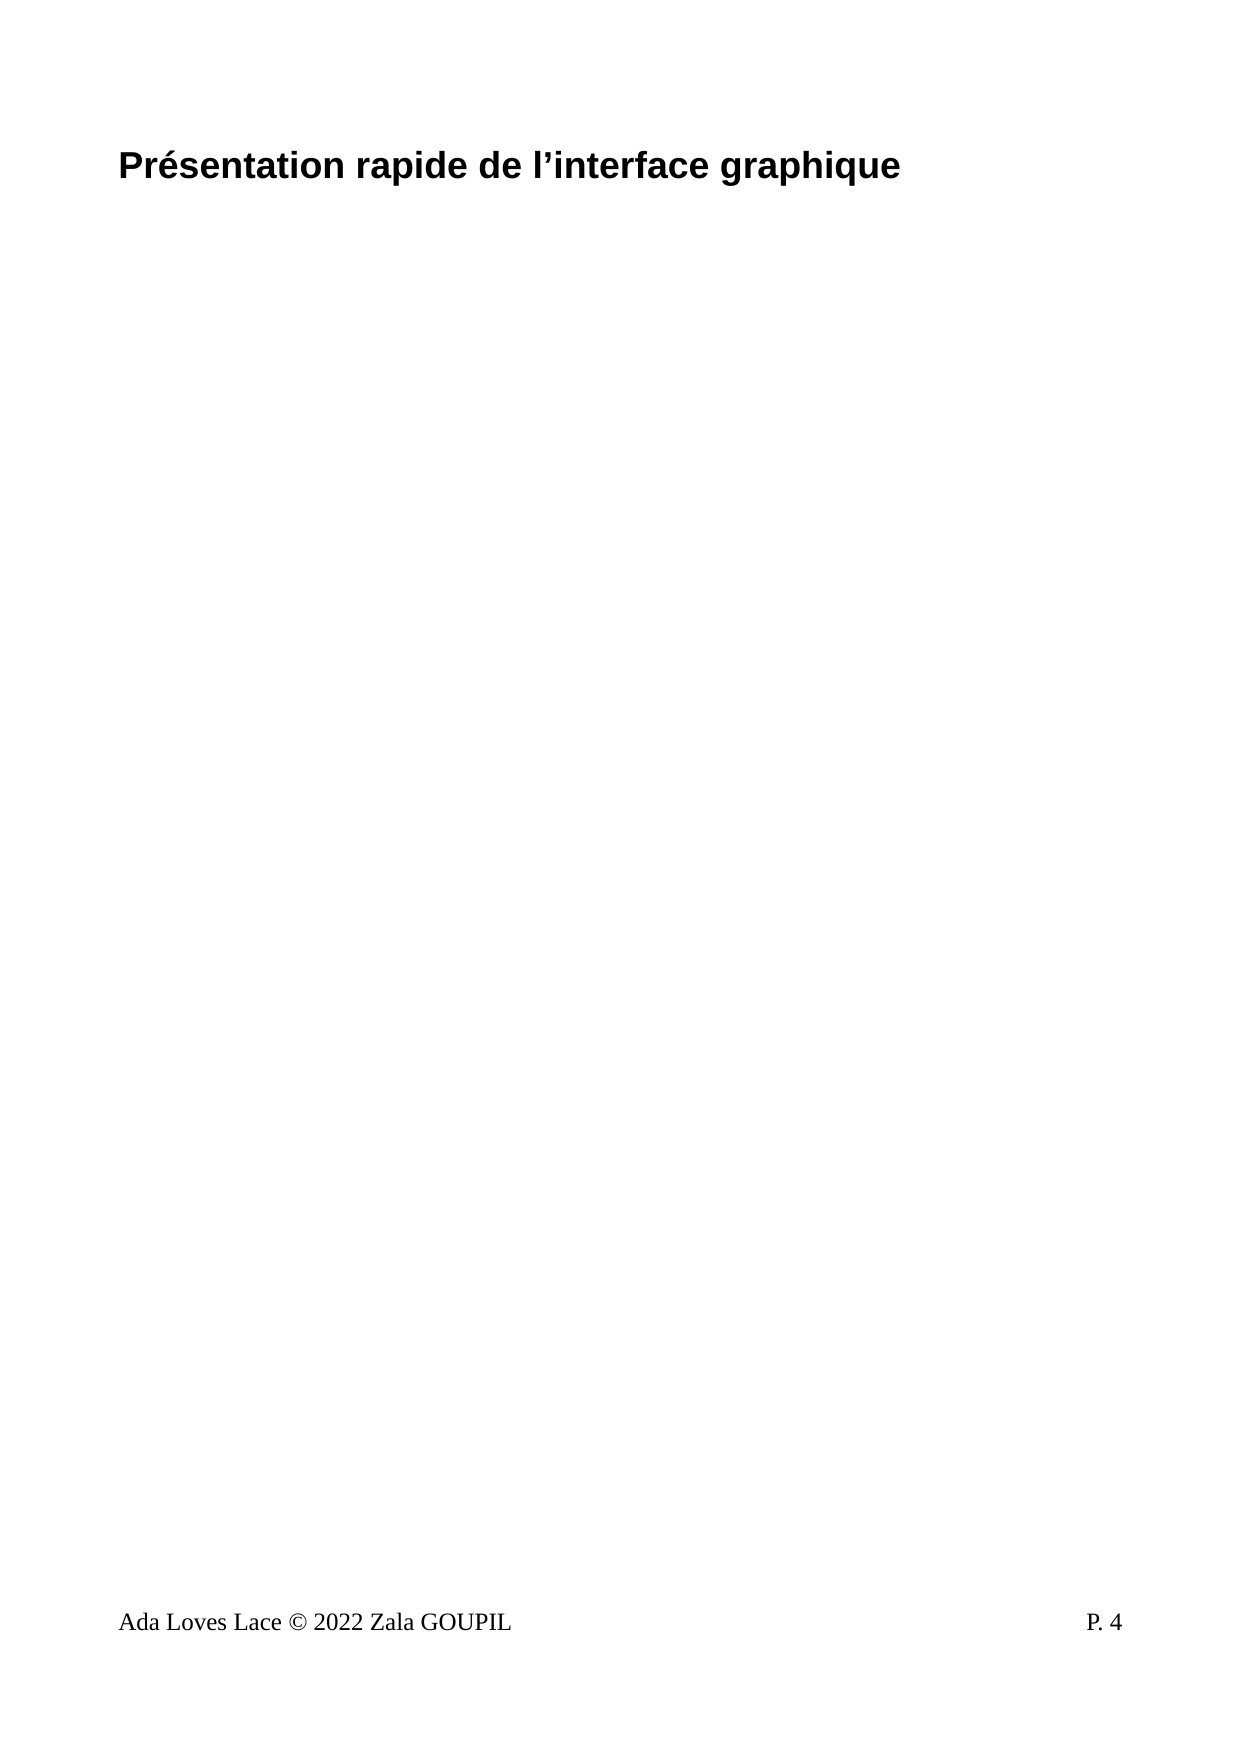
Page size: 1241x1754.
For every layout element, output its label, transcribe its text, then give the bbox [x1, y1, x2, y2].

subtitle Présentation rapide de l’interface graphique [118, 143, 1122, 186]
